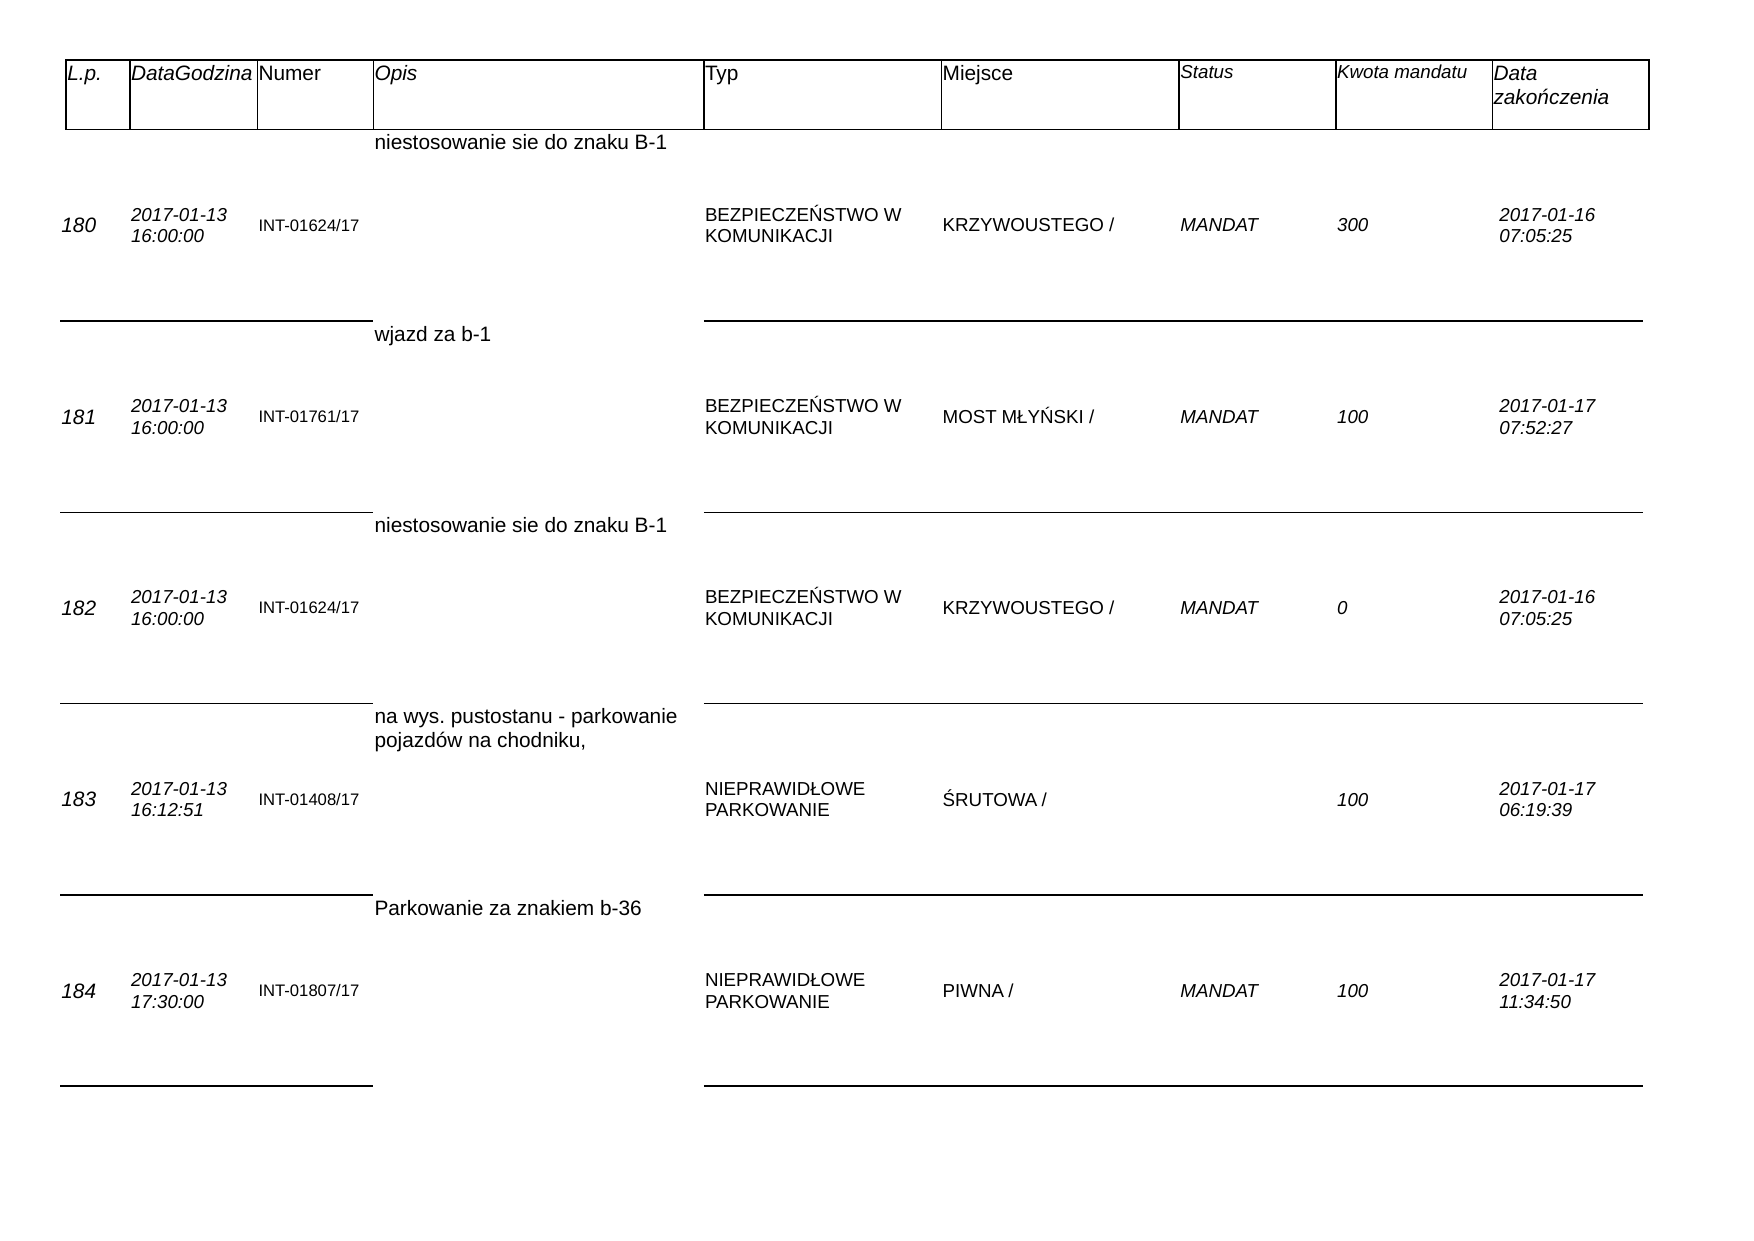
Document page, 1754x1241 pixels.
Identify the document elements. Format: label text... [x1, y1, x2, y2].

table_cell [1643, 511, 1649, 703]
table_cell 2017-01-16 07:05:25 [1498, 513, 1643, 703]
table_cell PIWNA / [941, 896, 1179, 1085]
table_cell 181 [60, 322, 130, 511]
table_cell INT-01624/17 [257, 513, 373, 703]
table_cell 2017-01-17 07:52:27 [1498, 322, 1643, 511]
table_header Opis [374, 61, 703, 129]
table_cell [1179, 704, 1336, 894]
table_cell 180 [60, 129, 130, 320]
table_cell MOST MŁYŃSKI / [941, 322, 1179, 511]
table_cell INT-01761/17 [257, 322, 373, 511]
table_cell niestosowanie sie do znaku B-1 [373, 130, 704, 320]
table_cell 2017-01-13 16:00:00 [130, 513, 257, 703]
table_header Kwota mandatu [1337, 61, 1492, 129]
table_cell KRZYWOUSTEGO / [941, 513, 1179, 703]
table_cell 100 [1336, 322, 1498, 511]
table_cell 2017-01-13 16:12:51 [130, 704, 257, 894]
table_header L.p. [67, 61, 129, 129]
table_cell 300 [1336, 130, 1498, 320]
table_cell 2017-01-13 17:30:00 [130, 896, 257, 1085]
table_cell na wys. pustostanu - parkowanie pojazdów na chodniku, [373, 703, 704, 894]
table_cell INT-01624/17 [257, 130, 373, 320]
table_cell ŚRUTOWA / [941, 704, 1179, 894]
table_cell 2017-01-17 11:34:50 [1498, 896, 1643, 1085]
table_cell MANDAT [1179, 130, 1336, 320]
table_header Numer [258, 61, 373, 129]
table_cell MANDAT [1179, 896, 1336, 1085]
table_cell [1643, 894, 1649, 1085]
table_header Miejsce [942, 61, 1178, 129]
table_cell NIEPRAWIDŁOWE PARKOWANIE [704, 896, 941, 1085]
table_cell MANDAT [1179, 513, 1336, 703]
table_cell 0 [1336, 513, 1498, 703]
table_header Status [1180, 61, 1335, 129]
table_cell BEZPIECZEŃSTWO W KOMUNIKACJI [704, 513, 941, 703]
table_cell Parkowanie za znakiem b-36 [373, 894, 704, 1085]
table_cell BEZPIECZEŃSTWO W KOMUNIKACJI [704, 322, 941, 511]
table_cell INT-01408/17 [257, 704, 373, 894]
table_cell 2017-01-13 16:00:00 [130, 322, 257, 511]
table_cell 182 [60, 513, 130, 703]
table_cell INT-01807/17 [257, 896, 373, 1085]
table_cell 183 [60, 704, 130, 894]
table_header [60, 59, 65, 129]
table_cell NIEPRAWIDŁOWE PARKOWANIE [704, 704, 941, 894]
table_header Data zakończenia [1493, 61, 1648, 129]
table_header DataGodzina [131, 61, 257, 129]
table_cell 2017-01-13 16:00:00 [130, 130, 257, 320]
table_cell 184 [60, 896, 130, 1085]
table_cell [1643, 703, 1649, 894]
table_cell wjazd za b-1 [373, 320, 704, 511]
table_cell MANDAT [1179, 322, 1336, 511]
table_cell niestosowanie sie do znaku B-1 [373, 511, 704, 703]
table_cell 100 [1336, 896, 1498, 1085]
table_cell [1643, 130, 1649, 320]
table_header Typ [705, 61, 941, 129]
table_cell 100 [1336, 704, 1498, 894]
table_cell 2017-01-16 07:05:25 [1498, 130, 1643, 320]
table_cell [1643, 320, 1649, 511]
table_cell KRZYWOUSTEGO / [941, 130, 1179, 320]
table_cell 2017-01-17 06:19:39 [1498, 704, 1643, 894]
table_cell BEZPIECZEŃSTWO W KOMUNIKACJI [704, 130, 941, 320]
